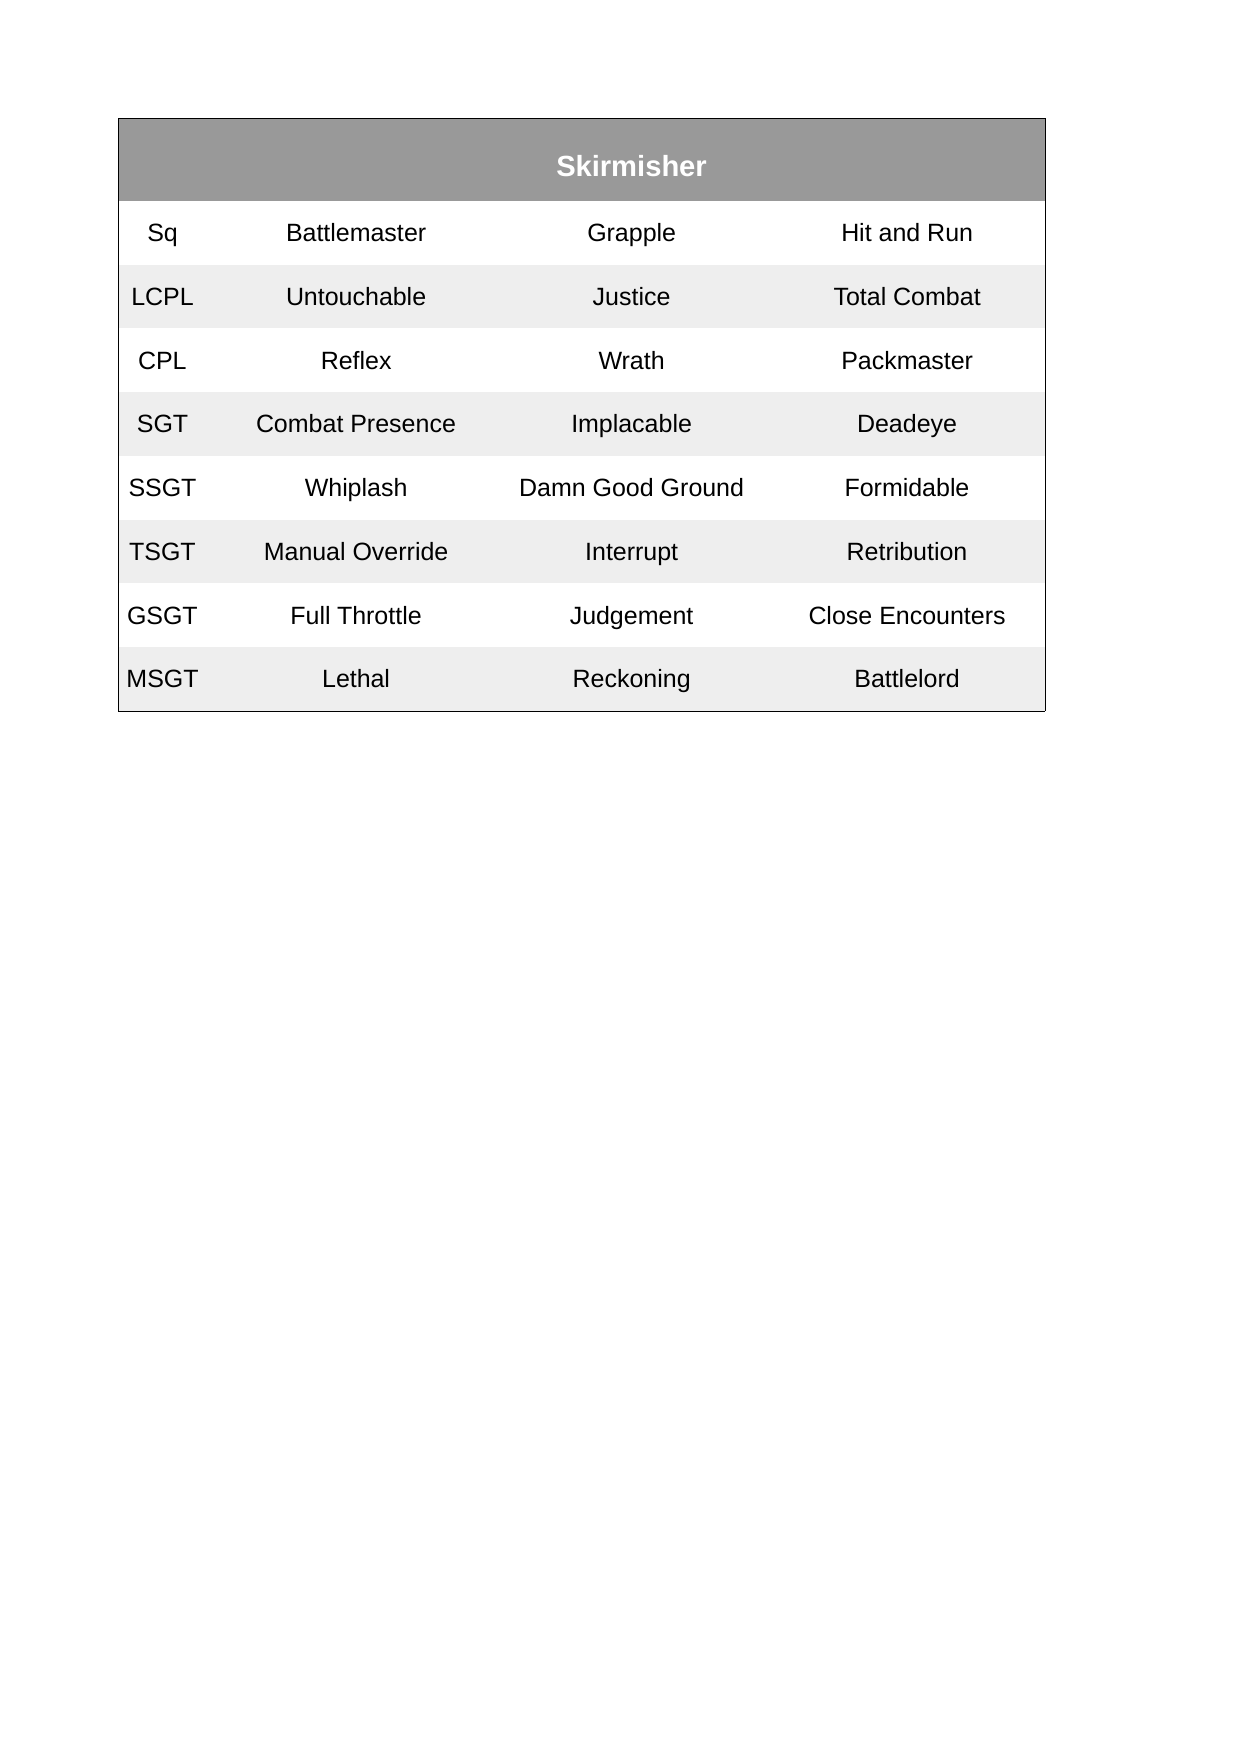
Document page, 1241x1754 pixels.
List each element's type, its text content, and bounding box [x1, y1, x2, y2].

table_cell Packmaster [769, 328, 1045, 392]
table_cell Deadeye [769, 392, 1045, 456]
table_cell Reckoning [494, 647, 769, 711]
table_cell Retribution [769, 520, 1045, 583]
table_cell TSGT [119, 520, 218, 583]
table_cell SGT [119, 392, 218, 456]
table_cell GSGT [119, 583, 218, 647]
table_cell Full Throttle [218, 583, 494, 647]
table_cell Whiplash [218, 456, 494, 519]
table_cell Sq [119, 201, 218, 264]
table_cell Combat Presence [218, 392, 494, 456]
table_cell Judgement [494, 583, 769, 647]
table_cell Reflex [218, 328, 494, 392]
table_cell Wrath [494, 328, 769, 392]
table_cell Damn Good Ground [494, 456, 769, 519]
table_cell Formidable [769, 456, 1045, 519]
table_cell Manual Override [218, 520, 494, 583]
table_cell SSGT [119, 456, 218, 519]
table_cell Lethal [218, 647, 494, 711]
table_cell Untouchable [218, 265, 494, 328]
table_cell LCPL [119, 265, 218, 328]
table_cell Battlemaster [218, 201, 494, 264]
table_cell Implacable [494, 392, 769, 456]
table_cell Battlelord [769, 647, 1045, 711]
table_cell Total Combat [769, 265, 1045, 328]
table_cell Justice [494, 265, 769, 328]
table_cell Close Encounters [769, 583, 1045, 647]
table_cell Interrupt [494, 520, 769, 583]
table_cell CPL [119, 328, 218, 392]
table_cell MSGT [119, 647, 218, 711]
table_cell Grapple [494, 201, 769, 264]
table_cell Hit and Run [769, 201, 1045, 264]
table_header Skirmisher [218, 119, 1045, 201]
table_header [119, 119, 218, 201]
